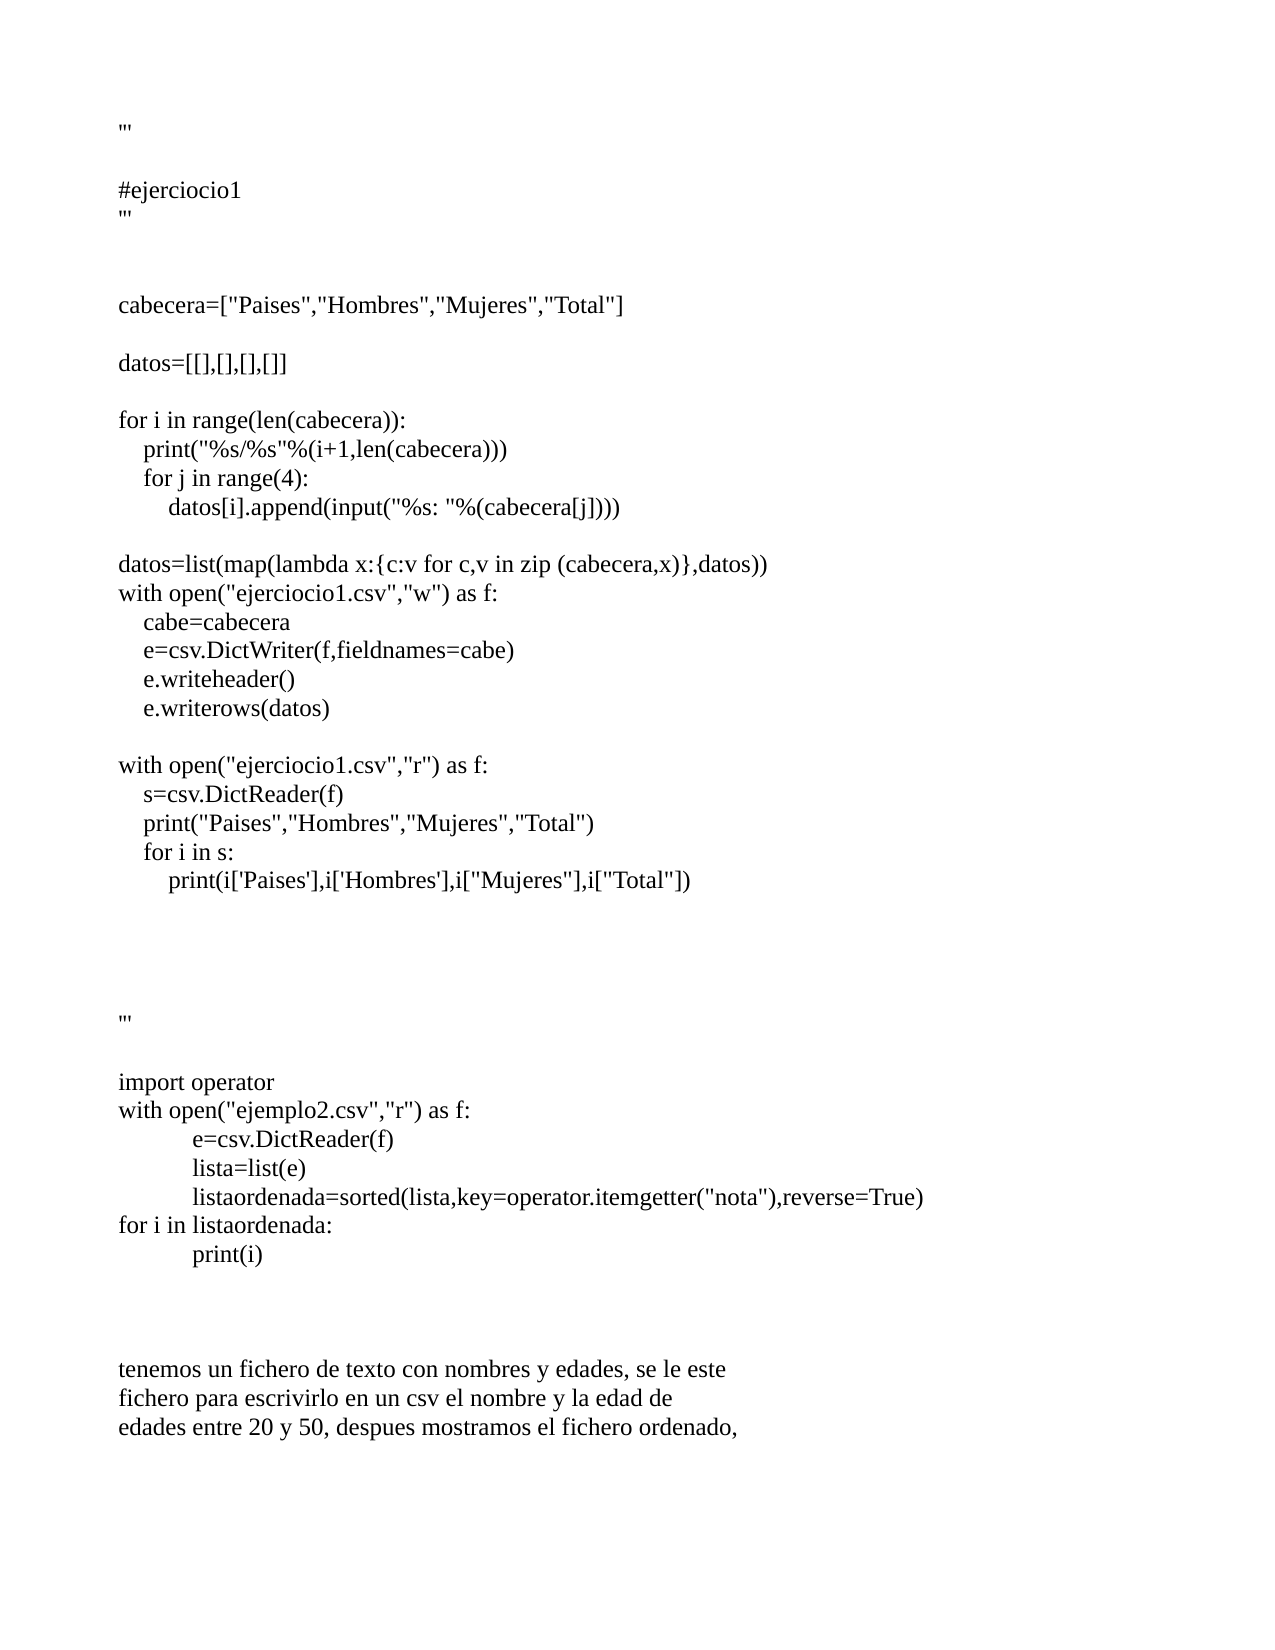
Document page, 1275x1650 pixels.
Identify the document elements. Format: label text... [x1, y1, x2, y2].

text ''' #ejerciocio1 ''' cabecera=["Paises","Hombres","Mujeres","Total"] datos=[[],[],[],[]] for i in range(len(cabecera)): print("%s/%s"%(i+1,len(cabecera))) for j in range(4): datos[i].append(input("%s: "%(cabecera[j]))) datos=list(map(lambda x:{c:v for c,v in zip (cabecera,x)},datos)) with open("ejerciocio1.csv","w") as f: cabe=cabecera e=csv.DictWriter(f,fieldnames=cabe) e.writeheader() e.writerows(datos) with open("ejerciocio1.csv","r") as f: s=csv.DictReader(f) print("Paises","Hombres","Mujeres","Total") for i in s: print(i['Paises'],i['Hombres'],i["Mujeres"],i["Total"]) ''' import operator with open("ejemplo2.csv","r") as f: e=csv.DictReader(f) lista=list(e) listaordenada=sorted(lista,key=operator.itemgetter("nota"),reverse=True) for i in listaordenada: print(i) tenemos un fichero de texto con nombres y edades, se le este fichero para escrivirlo en un csv el nombre y la edad de edades entre 20 y 50, despues mostramos el fichero ordenado, [118, 118, 1157, 1527]
